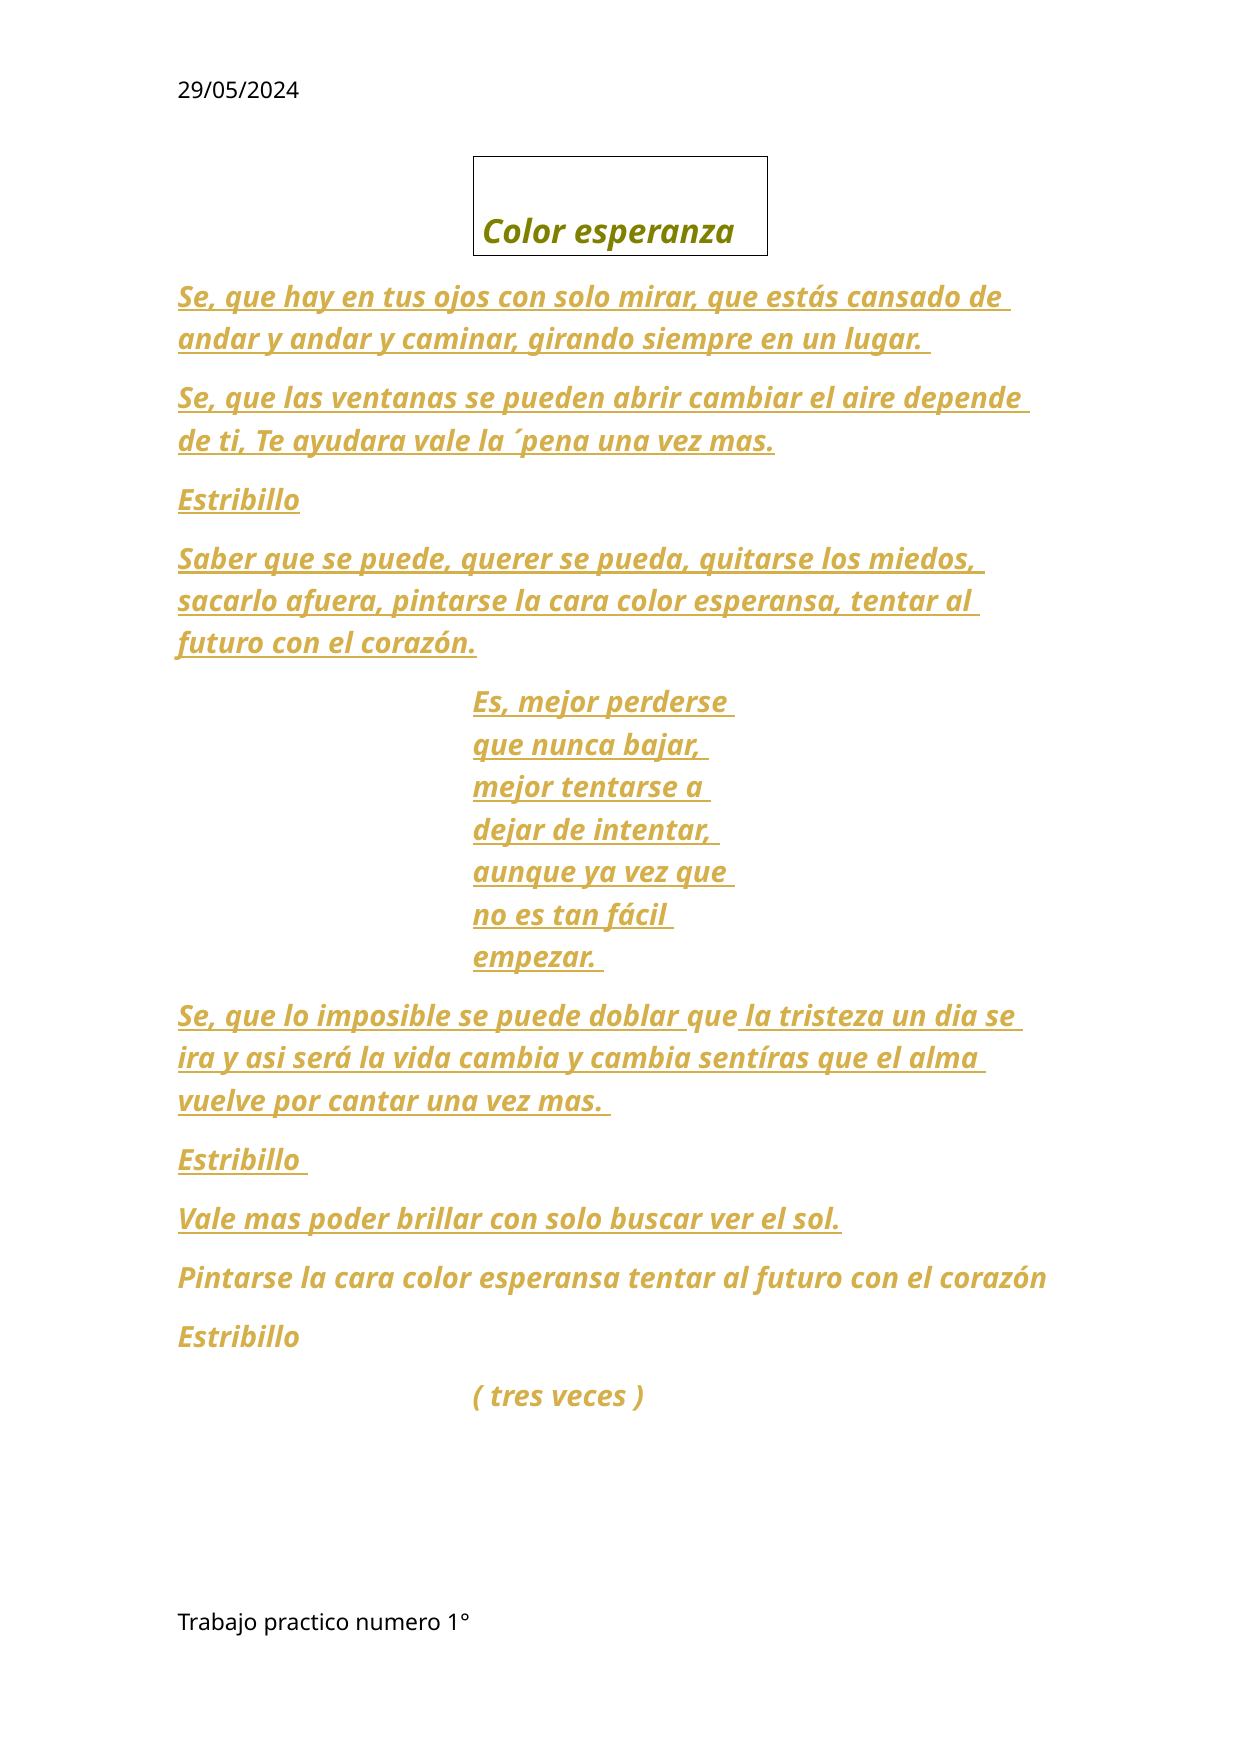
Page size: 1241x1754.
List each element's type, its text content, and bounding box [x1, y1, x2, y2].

text Pintarse la cara color esperansa tentar al futuro con el corazón [177, 1257, 1063, 1297]
text Vale mas poder brillar con solo buscar ver el sol. [177, 1198, 1063, 1238]
text ( tres veces ) [472, 1375, 768, 1415]
text Saber que se puede, querer se pueda, quitarse los miedos, sacarlo afuera, pintarse la cara color esperansa, tentar al futuro con el corazón. [177, 538, 1063, 662]
text Estribillo [177, 1316, 1063, 1356]
text Se, que las ventanas se pueden abrir cambiar el aire depende de ti, Te ayudara vale la ´pena una vez mas. [177, 377, 1063, 459]
text Se, que lo imposible se puede doblar que la tristeza un dia se ira y asi será la vida cambia y cambia sentíras que el alma vuelve por cantar una vez mas. [177, 995, 1063, 1120]
text Estribillo [177, 479, 1063, 518]
text Color esperanza [474, 157, 767, 255]
text Se, que hay en tus ojos con solo mirar, que estás cansado de andar y andar y caminar, girando siempre en un lugar. [177, 276, 1063, 358]
text Estribillo [177, 1139, 1063, 1179]
text Es, mejor perderse que nunca bajar, mejor tentarse a dejar de intentar, aunque ya vez que no es tan fácil empezar. [472, 682, 768, 976]
